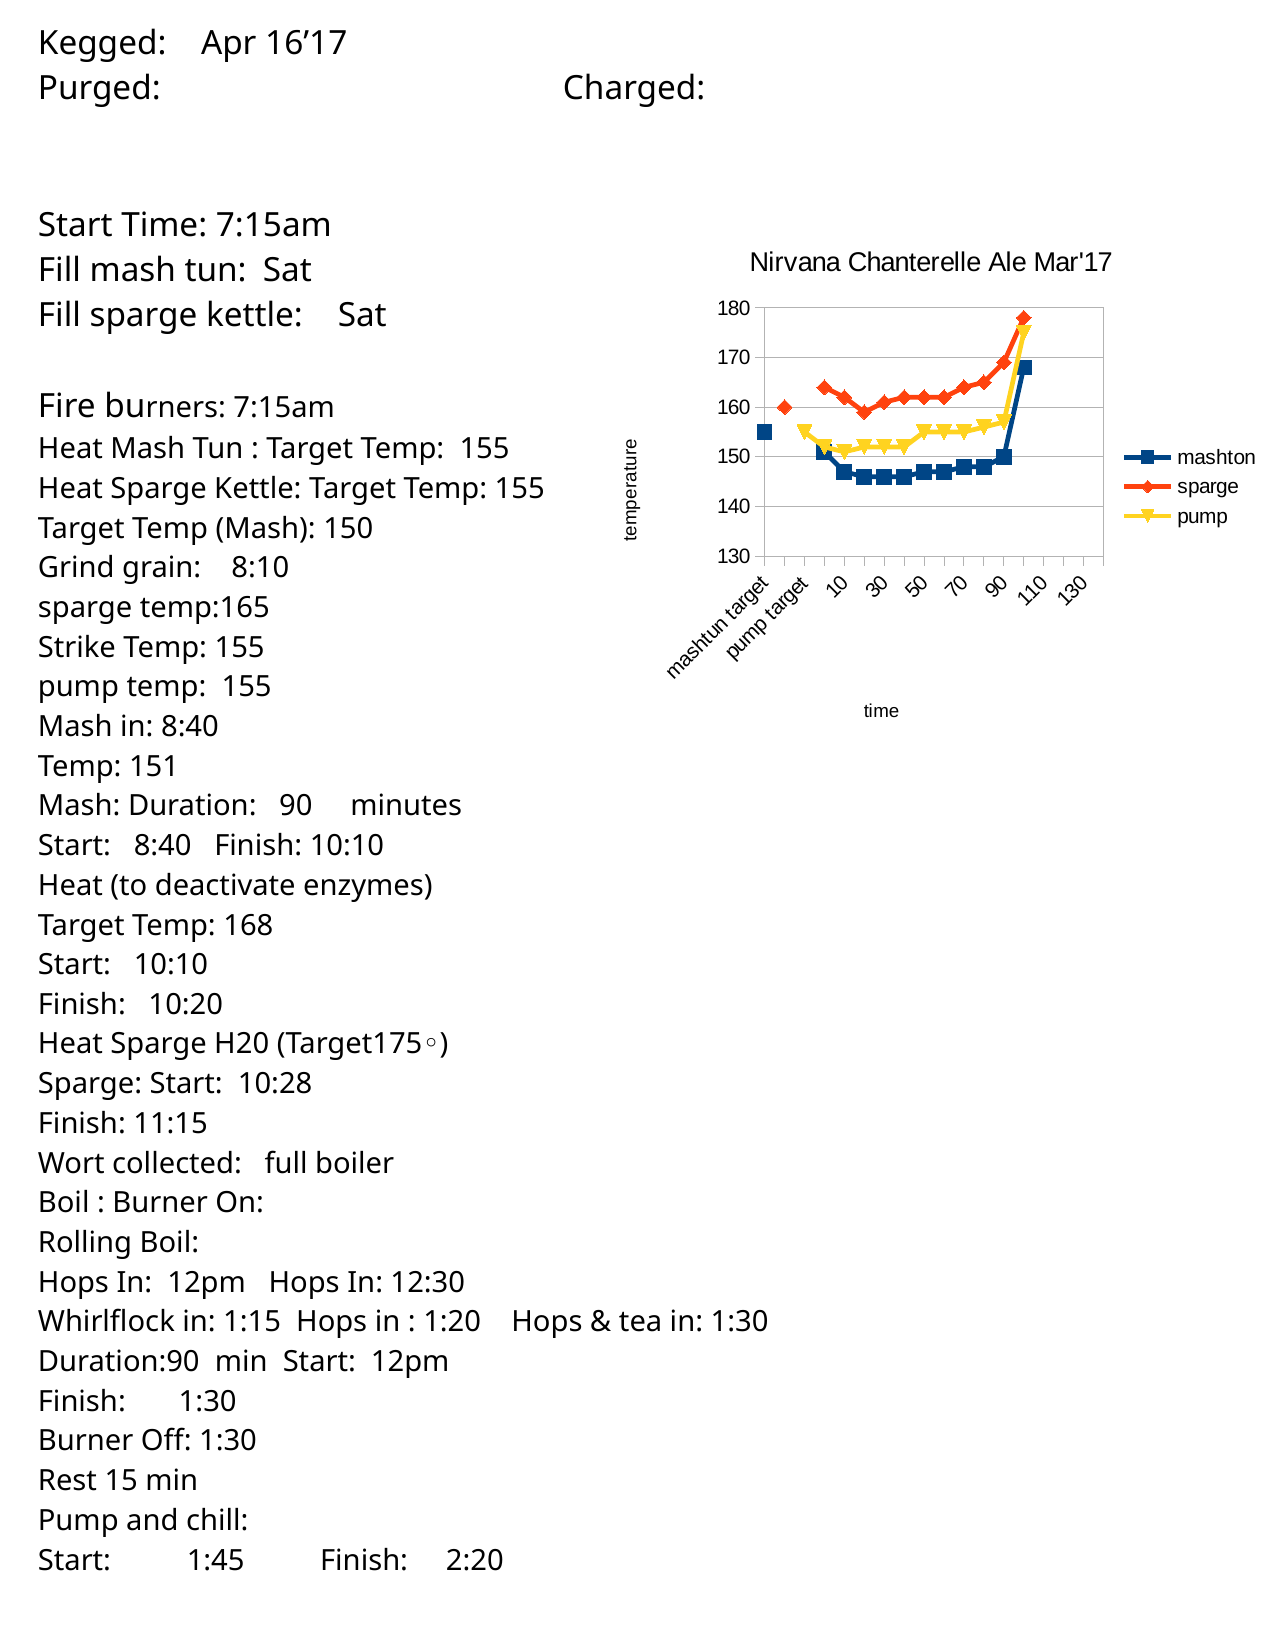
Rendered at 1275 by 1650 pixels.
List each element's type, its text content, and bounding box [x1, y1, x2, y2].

text Rest 15 min [38, 1459, 1237, 1499]
text Burner Off: 1:30 [38, 1420, 1237, 1459]
text Heat Sparge Kettle: Target Temp: 155 [1104, 467, 1237, 507]
text Heat Mash Tun : Target Temp: 155 [992, 457, 1103, 467]
text Pump and chill: [38, 1499, 1237, 1539]
text Heat Mash Tun : Target Temp: 155 [834, 457, 996, 467]
text Target Temp (Mash): 150 [765, 507, 1103, 547]
text Fire burners: 7:15am [38, 382, 764, 427]
text Heat Sparge Kettle: Target Temp: 155 [765, 467, 1103, 506]
text Strike Temp: 155 [38, 626, 1237, 666]
text Temp: 151 [38, 745, 1237, 785]
text Grind grain: 8:10 [38, 547, 1237, 586]
text sparge temp:165 [38, 586, 1237, 626]
text Rolling Boil: [38, 1221, 1237, 1261]
text Start Time: 7:15am [38, 200, 1237, 246]
text Heat Mash Tun : Target Temp: 155 [38, 427, 764, 467]
text Sparge: Start: 10:28 [38, 1062, 1237, 1102]
text Heat (to deactivate enzymes) [38, 864, 1237, 904]
text Start: 1:45 Finish: 2:20 [38, 1539, 1237, 1578]
text Wort collected: full boiler [38, 1142, 1237, 1182]
text Mash in: 8:40 [38, 705, 1237, 745]
text Boil : Burner On: [38, 1182, 1237, 1221]
text [1104, 382, 1237, 427]
text [765, 382, 852, 407]
text Heat Mash Tun : Target Temp: 155 [847, 427, 1007, 456]
text [1014, 408, 1103, 427]
text Heat Sparge H20 (Target175◦) [38, 1023, 1237, 1062]
text Hops In: 12pm Hops In: 12:30 [38, 1261, 1237, 1301]
text [828, 382, 960, 407]
text Heat Sparge Kettle: Target Temp: 155 [38, 467, 764, 507]
text Target Temp: 168 [38, 904, 1237, 943]
text [888, 382, 1010, 407]
text Purged: Charged: [38, 64, 1237, 109]
text [1018, 382, 1103, 407]
text Finish: 11:15 [38, 1102, 1237, 1142]
text Target Temp (Mash): 150 [1104, 507, 1237, 547]
text pump temp: 155 [38, 666, 1237, 705]
text Heat Mash Tun : Target Temp: 155 [1009, 427, 1103, 456]
text Whirlflock in: 1:15 Hops in : 1:20 Hops & tea in: 1:30 [38, 1301, 1237, 1340]
text Heat Mash Tun : Target Temp: 155 [809, 427, 919, 447]
text Fill mash tun: Sat [38, 246, 1237, 291]
text Start: 8:40 Finish: 10:10 [38, 824, 1237, 864]
text [765, 408, 1004, 427]
text Finish: 10:20 [38, 983, 1237, 1023]
text Heat Mash Tun : Target Temp: 155 [1104, 427, 1237, 467]
text Finish: 1:30 [38, 1380, 1237, 1420]
text Mash: Duration: 90 minutes [38, 785, 1237, 824]
text Start: 10:10 [38, 943, 1237, 983]
text Duration:90 min Start: 12pm [38, 1340, 1237, 1380]
text Heat Mash Tun : Target Temp: 155 [765, 457, 835, 467]
text Kegged: Apr 16’17 [38, 19, 1237, 64]
text Target Temp (Mash): 150 [38, 507, 764, 547]
text Heat Mash Tun : Target Temp: 155 [765, 427, 816, 456]
text Fill sparge kettle: Sat [38, 291, 1237, 382]
